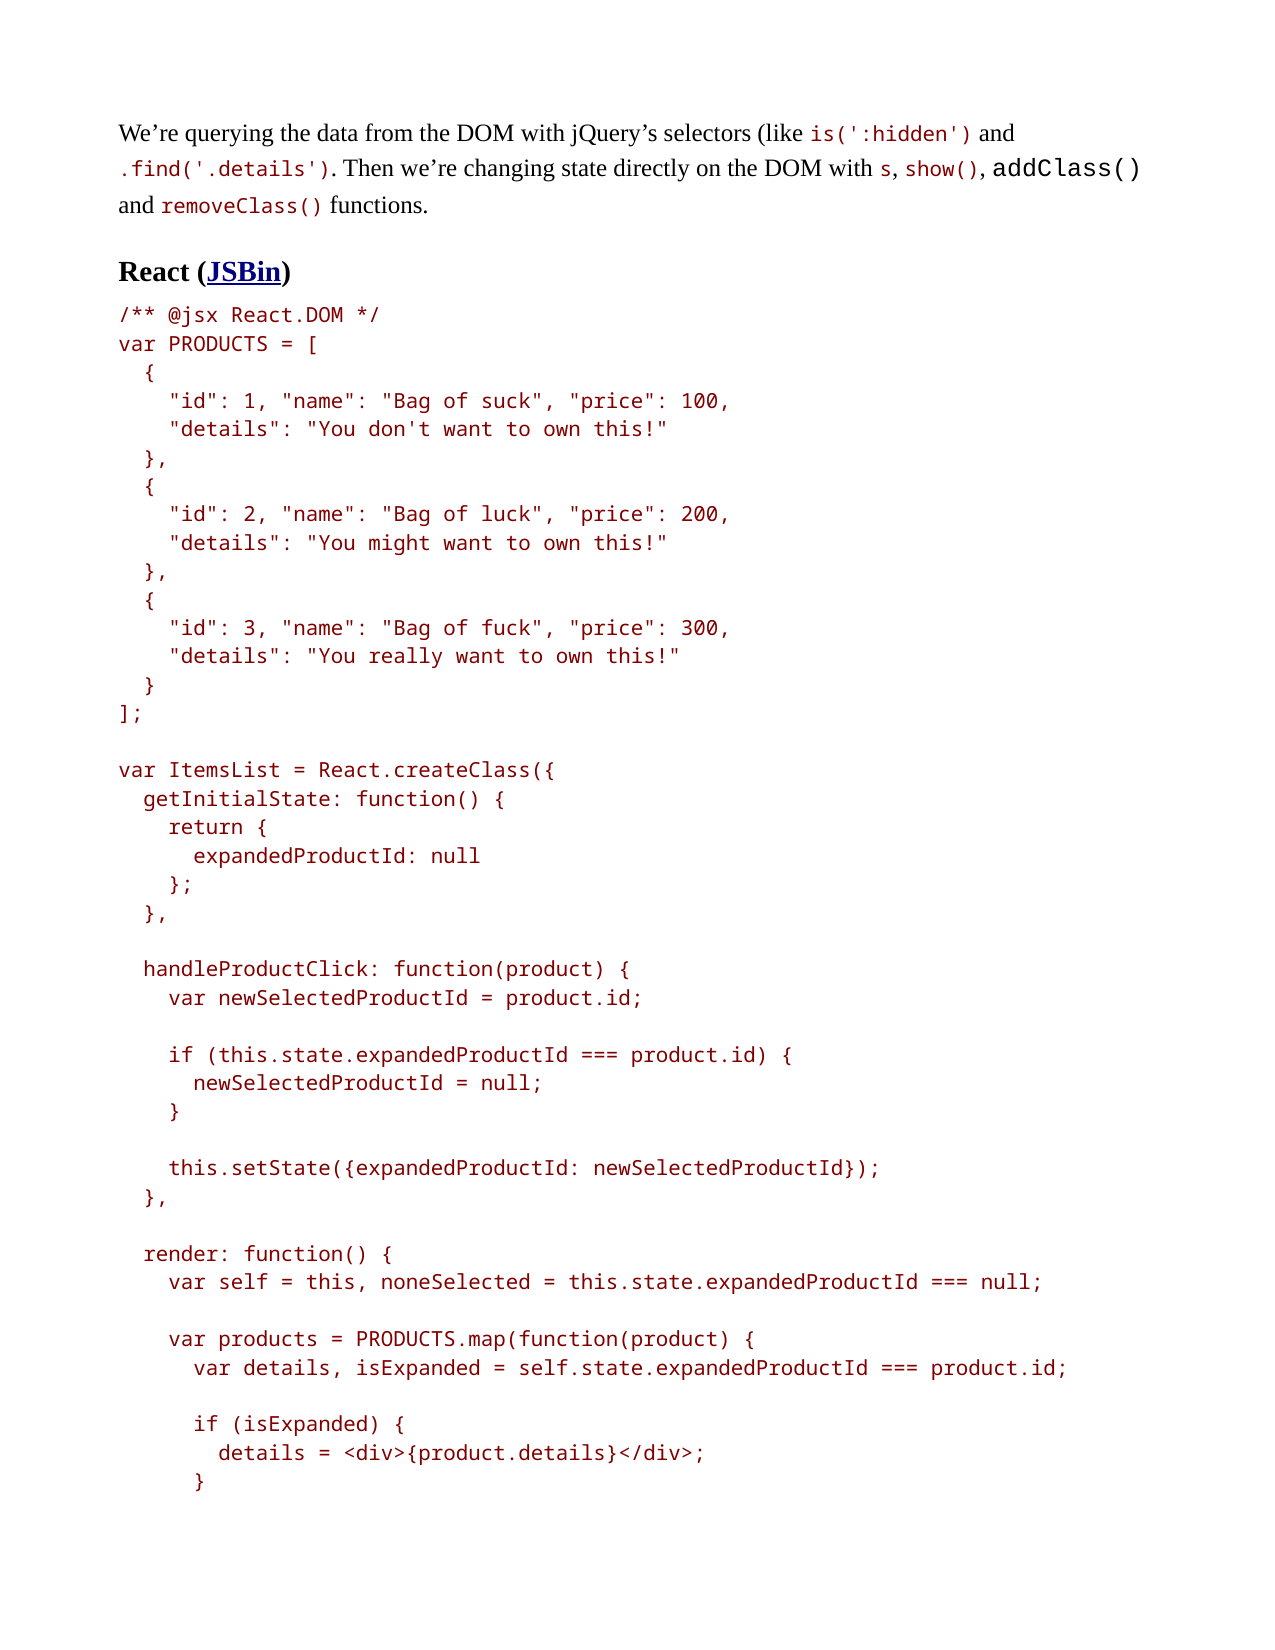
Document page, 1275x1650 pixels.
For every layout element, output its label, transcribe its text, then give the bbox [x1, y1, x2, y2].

text { [118, 357, 1157, 386]
text } [118, 1466, 1157, 1495]
text var details, isExpanded = self.state.expandedProductId === product.id; [118, 1353, 1157, 1381]
text expandedProductId: null [118, 841, 1157, 869]
text getInitialState: function() { [118, 784, 1157, 812]
text handleProductClick: function(product) { [118, 954, 1157, 983]
text render: function() { [118, 1239, 1157, 1267]
text details = <div>{product.details}</div>; [118, 1438, 1157, 1466]
text this.setState({expandedProductId: newSelectedProductId}); [118, 1153, 1157, 1182]
text newSelectedProductId = null; [118, 1068, 1157, 1097]
text { [118, 585, 1157, 613]
text }; [118, 869, 1157, 898]
text if (isExpanded) { [118, 1409, 1157, 1438]
text "details": "You really want to own this!" [118, 642, 1157, 670]
text }, [118, 898, 1157, 926]
text "details": "You might want to own this!" [118, 528, 1157, 556]
text "id": 3, "name": "Bag of fuck", "price": 300, [118, 613, 1157, 642]
text var newSelectedProductId = product.id; [118, 983, 1157, 1011]
text ]; [118, 698, 1157, 727]
text var PRODUCTS = [ [118, 329, 1157, 357]
text if (this.state.expandedProductId === product.id) { [118, 1040, 1157, 1068]
text return { [118, 812, 1157, 841]
text { [118, 471, 1157, 499]
text }, [118, 1182, 1157, 1210]
text var self = this, noneSelected = this.state.expandedProductId === null; [118, 1267, 1157, 1296]
text "id": 2, "name": "Bag of luck", "price": 200, [118, 499, 1157, 528]
text } [118, 1097, 1157, 1125]
subtitle React (JSBin) [118, 254, 1157, 288]
text }, [118, 556, 1157, 585]
text "id": 1, "name": "Bag of suck", "price": 100, [118, 386, 1157, 414]
text }, [118, 443, 1157, 471]
text } [118, 670, 1157, 698]
text var ItemsList = React.createClass({ [118, 755, 1157, 784]
text "details": "You don't want to own this!" [118, 414, 1157, 443]
text var products = PRODUCTS.map(function(product) { [118, 1324, 1157, 1353]
text /** @jsx React.DOM */ [118, 300, 1157, 329]
text We’re querying the data from the DOM with jQuery’s selectors (like is(':hidden') and .find('.details'). Then we’re changing state directly on the DOM with s, show(), addClass() and removeClass() functions. [118, 118, 1157, 219]
